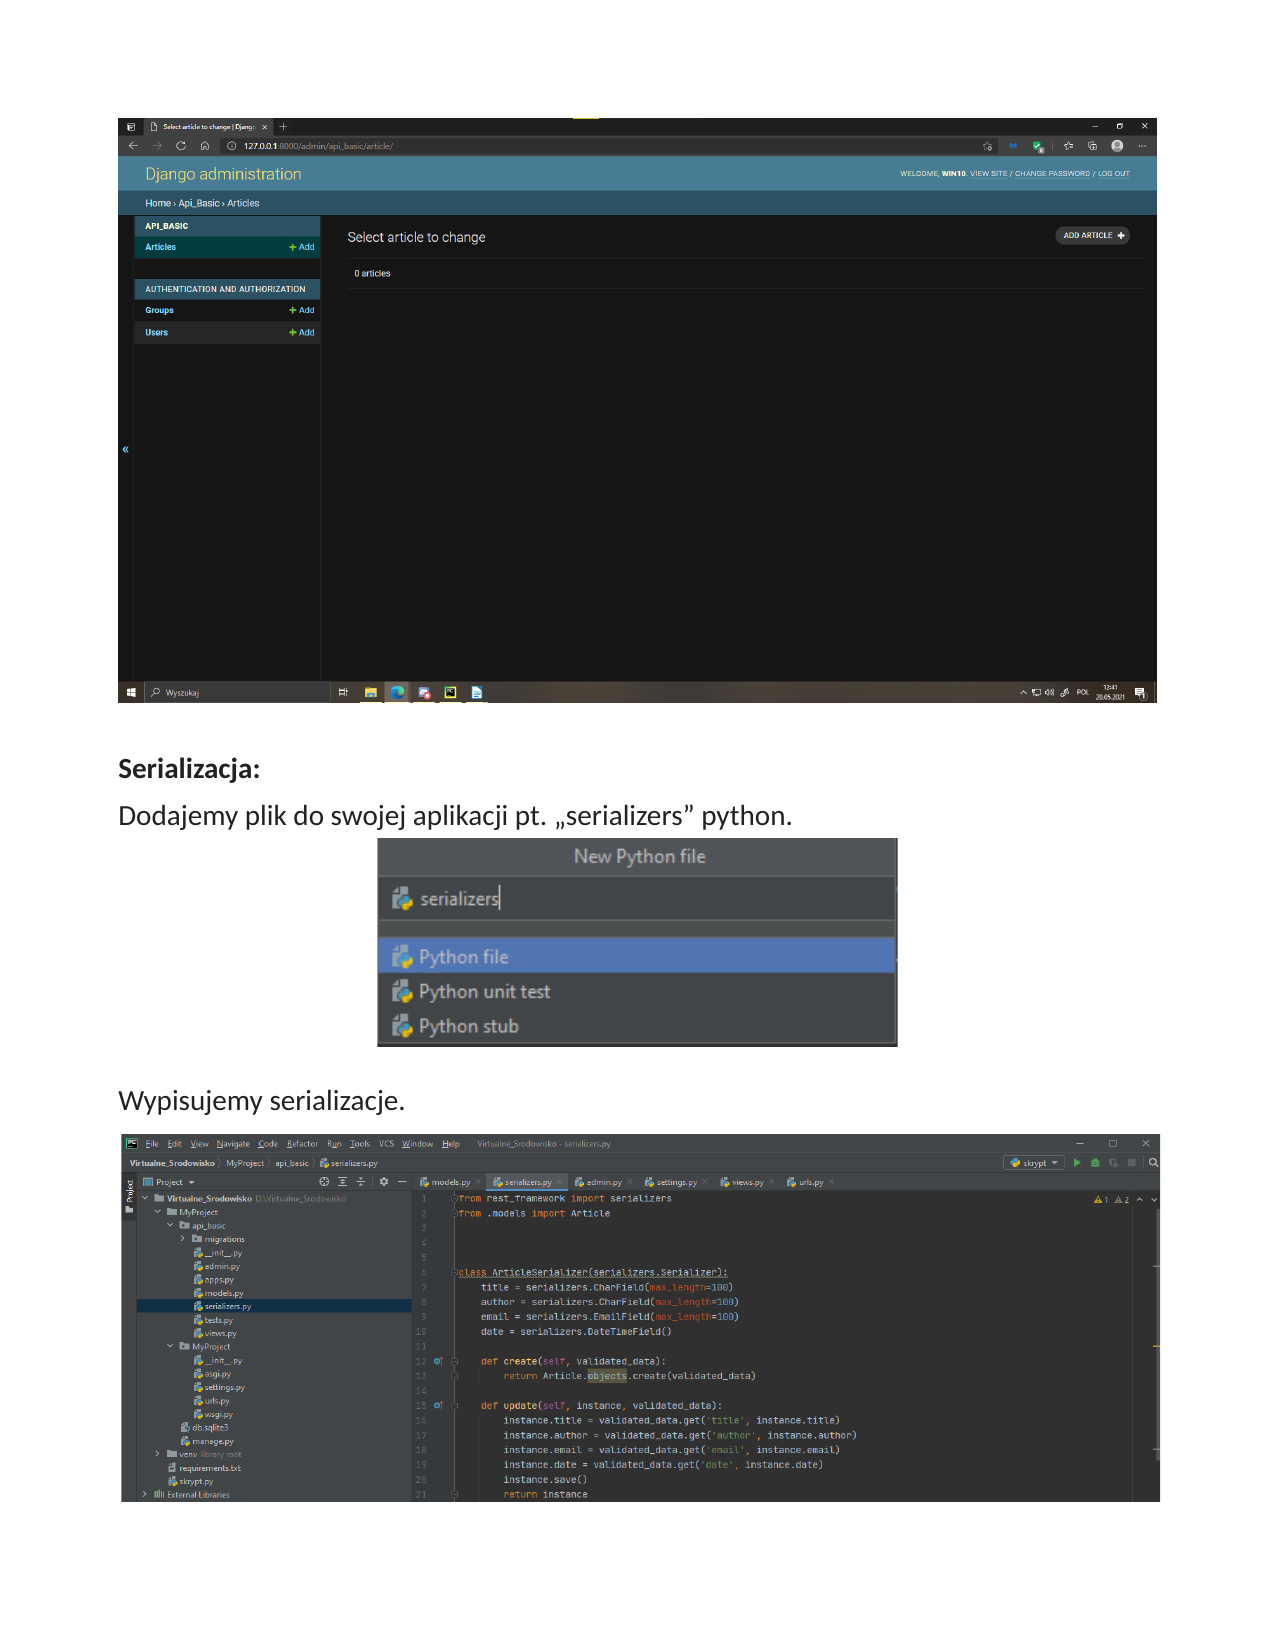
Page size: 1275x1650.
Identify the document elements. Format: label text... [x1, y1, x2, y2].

text Serializacja: [118, 750, 1157, 786]
picture [121, 1134, 1161, 1502]
text Dodajemy plik do swojej aplikacji pt. „serializers” python. [118, 797, 1157, 833]
text Wypisujemy serializacje. [118, 1082, 1157, 1118]
picture [118, 118, 1157, 703]
picture [377, 838, 898, 1047]
